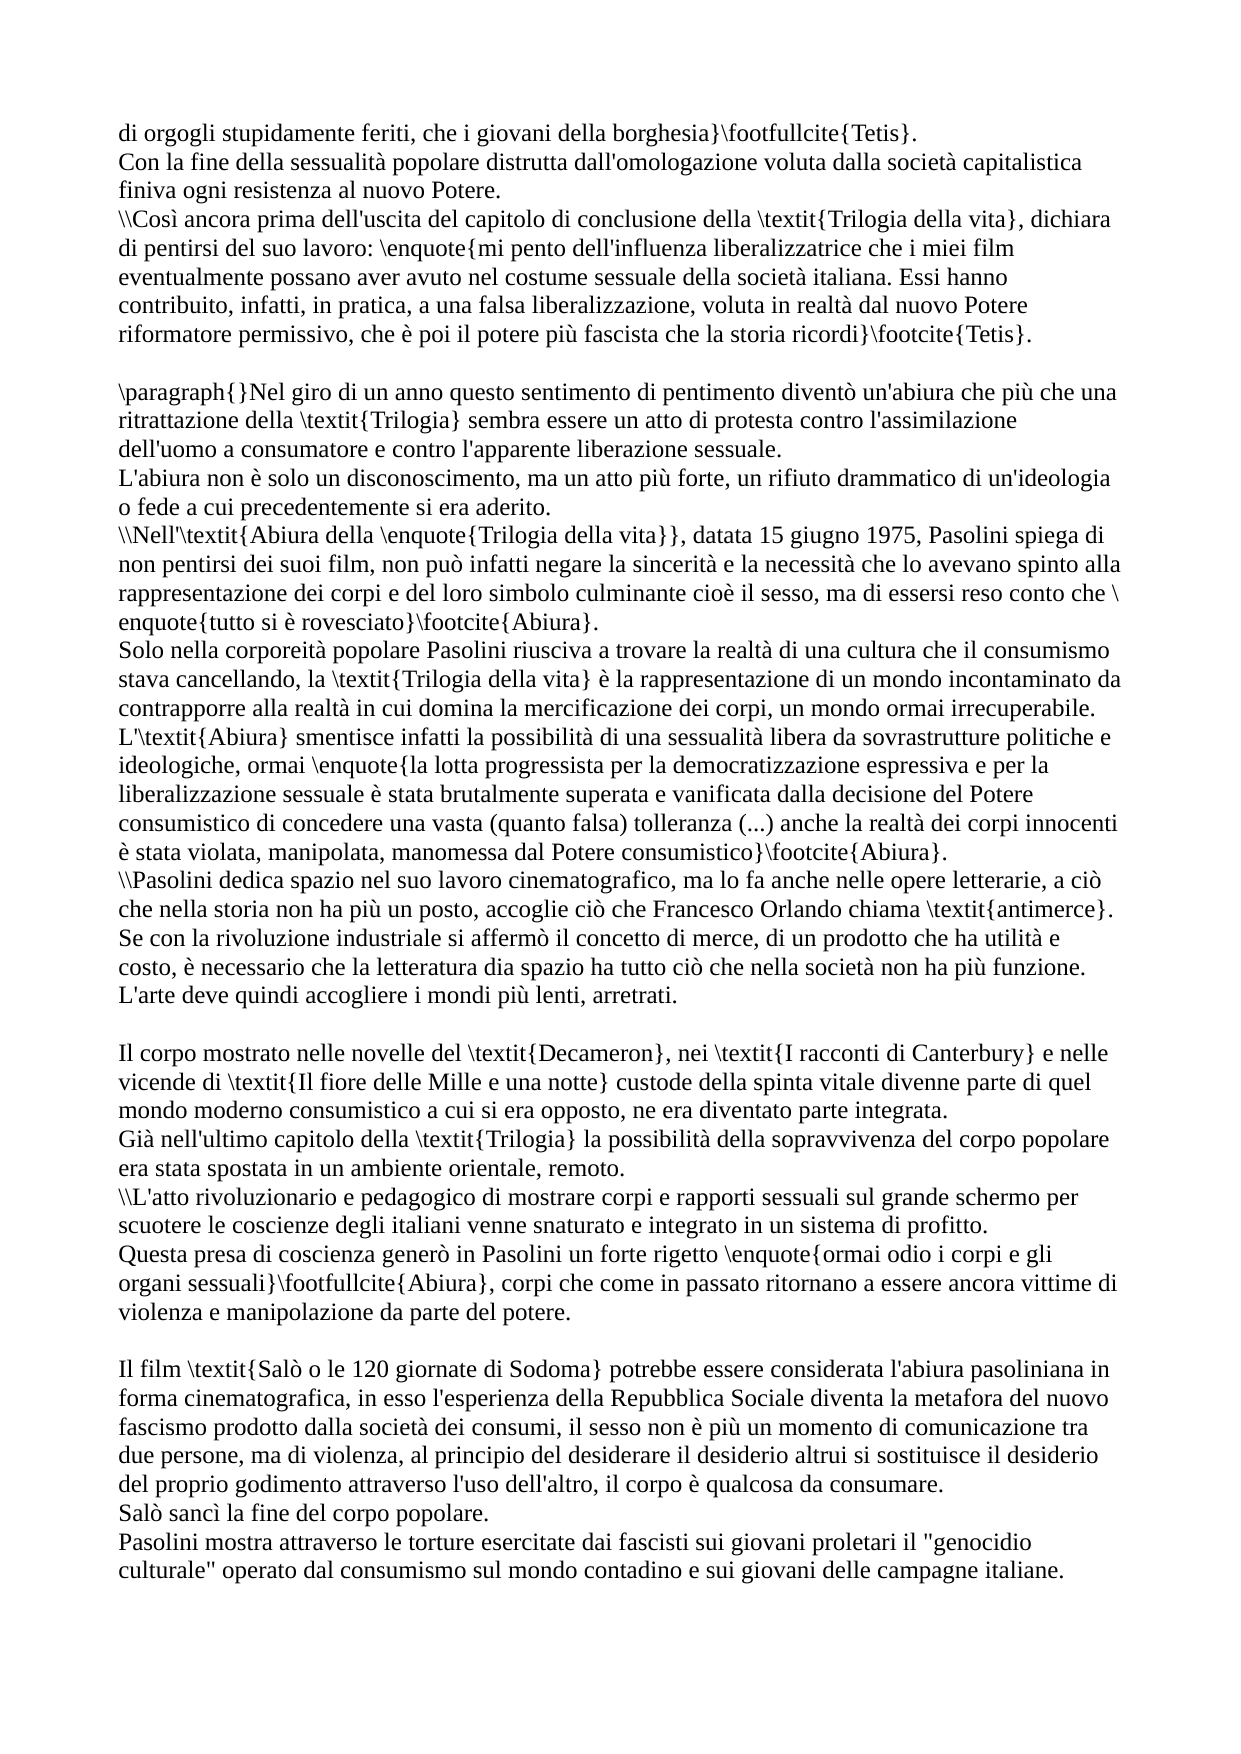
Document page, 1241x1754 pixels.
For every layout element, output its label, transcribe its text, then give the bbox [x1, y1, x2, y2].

text di orgogli stupidamente feriti, che i giovani della borghesia}\footfullcite{Tetis}. Con la fine della sessualità popolare distrutta dall'omologazione voluta dalla società capitalistica finiva ogni resistenza al nuovo Potere. \\Così ancora prima dell'uscita del capitolo di conclusione della \textit{Trilogia della vita}, dichiara di pentirsi del suo lavoro: \enquote{mi pento dell'influenza liberalizzatrice che i miei film eventualmente possano aver avuto nel costume sessuale della società italiana. Essi hanno contribuito, infatti, in pratica, a una falsa liberalizzazione, voluta in realtà dal nuovo Potere riformatore permissivo, che è poi il potere più fascista che la storia ricordi}\footcite{Tetis}. \paragraph{}Nel giro di un anno questo sentimento di pentimento diventò un'abiura che più che una ritrattazione della \textit{Trilogia} sembra essere un atto di protesta contro l'assimilazione dell'uomo a consumatore e contro l'apparente liberazione sessuale. L'abiura non è solo un disconoscimento, ma un atto più forte, un rifiuto drammatico di un'ideologia o fede a cui precedentemente si era aderito. \\Nell'\textit{Abiura della \enquote{Trilogia della vita}}, datata 15 giugno 1975, Pasolini spiega di non pentirsi dei suoi film, non può infatti negare la sincerità e la necessità che lo avevano spinto alla rappresentazione dei corpi e del loro simbolo culminante cioè il sesso, ma di essersi reso conto che \enquote{tutto si è rovesciato}\footcite{Abiura}. Solo nella corporeità popolare Pasolini riusciva a trovare la realtà di una cultura che il consumismo stava cancellando, la \textit{Trilogia della vita} è la rappresentazione di un mondo incontaminato da contrapporre alla realtà in cui domina la mercificazione dei corpi, un mondo ormai irrecuperabile. L'\textit{Abiura} smentisce infatti la possibilità di una sessualità libera da sovrastrutture politiche e ideologiche, ormai \enquote{la lotta progressista per la democratizzazione espressiva e per la liberalizzazione sessuale è stata brutalmente superata e vanificata dalla decisione del Potere consumistico di concedere una vasta (quanto falsa) tolleranza (...) anche la realtà dei corpi innocenti è stata violata, manipolata, manomessa dal Potere consumistico}\footcite{Abiura}. \\Pasolini dedica spazio nel suo lavoro cinematografico, ma lo fa anche nelle opere letterarie, a ciò che nella storia non ha più un posto, accoglie ciò che Francesco Orlando chiama \textit{antimerce}. Se con la rivoluzione industriale si affermò il concetto di merce, di un prodotto che ha utilità e costo, è necessario che la letteratura dia spazio ha tutto ciò che nella società non ha più funzione. L'arte deve quindi accogliere i mondi più lenti, arretrati. Il corpo mostrato nelle novelle del \textit{Decameron}, nei \textit{I racconti di Canterbury} e nelle vicende di \textit{Il fiore delle Mille e una notte} custode della spinta vitale divenne parte di quel mondo moderno consumistico a cui si era opposto, ne era diventato parte integrata. Già nell'ultimo capitolo della \textit{Trilogia} la possibilità della sopravvivenza del corpo popolare era stata spostata in un ambiente orientale, remoto. \\L'atto rivoluzionario e pedagogico di mostrare corpi e rapporti sessuali sul grande schermo per scuotere le coscienze degli italiani venne snaturato e integrato in un sistema di profitto. Questa presa di coscienza generò in Pasolini un forte rigetto \enquote{ormai odio i corpi e gli organi sessuali}\footfullcite{Abiura}, corpi che come in passato ritornano a essere ancora vittime di violenza e manipolazione da parte del potere. Il film \textit{Salò o le 120 giornate di Sodoma} potrebbe essere considerata l'abiura pasoliniana in forma cinematografica, in esso l'esperienza della Repubblica Sociale diventa la metafora del nuovo fascismo prodotto dalla società dei consumi, il sesso non è più un momento di comunicazione tra due persone, ma di violenza, al principio del desiderare il desiderio altrui si sostituisce il desiderio del proprio godimento attraverso l'uso dell'altro, il corpo è qualcosa da consumare. Salò sancì la fine del corpo popolare. Pasolini mostra attraverso le torture esercitate dai fascisti sui giovani proletari il "genocidio culturale" operato dal consumismo sul mondo contadino e sui giovani delle campagne italiane. [118, 118, 1122, 1613]
